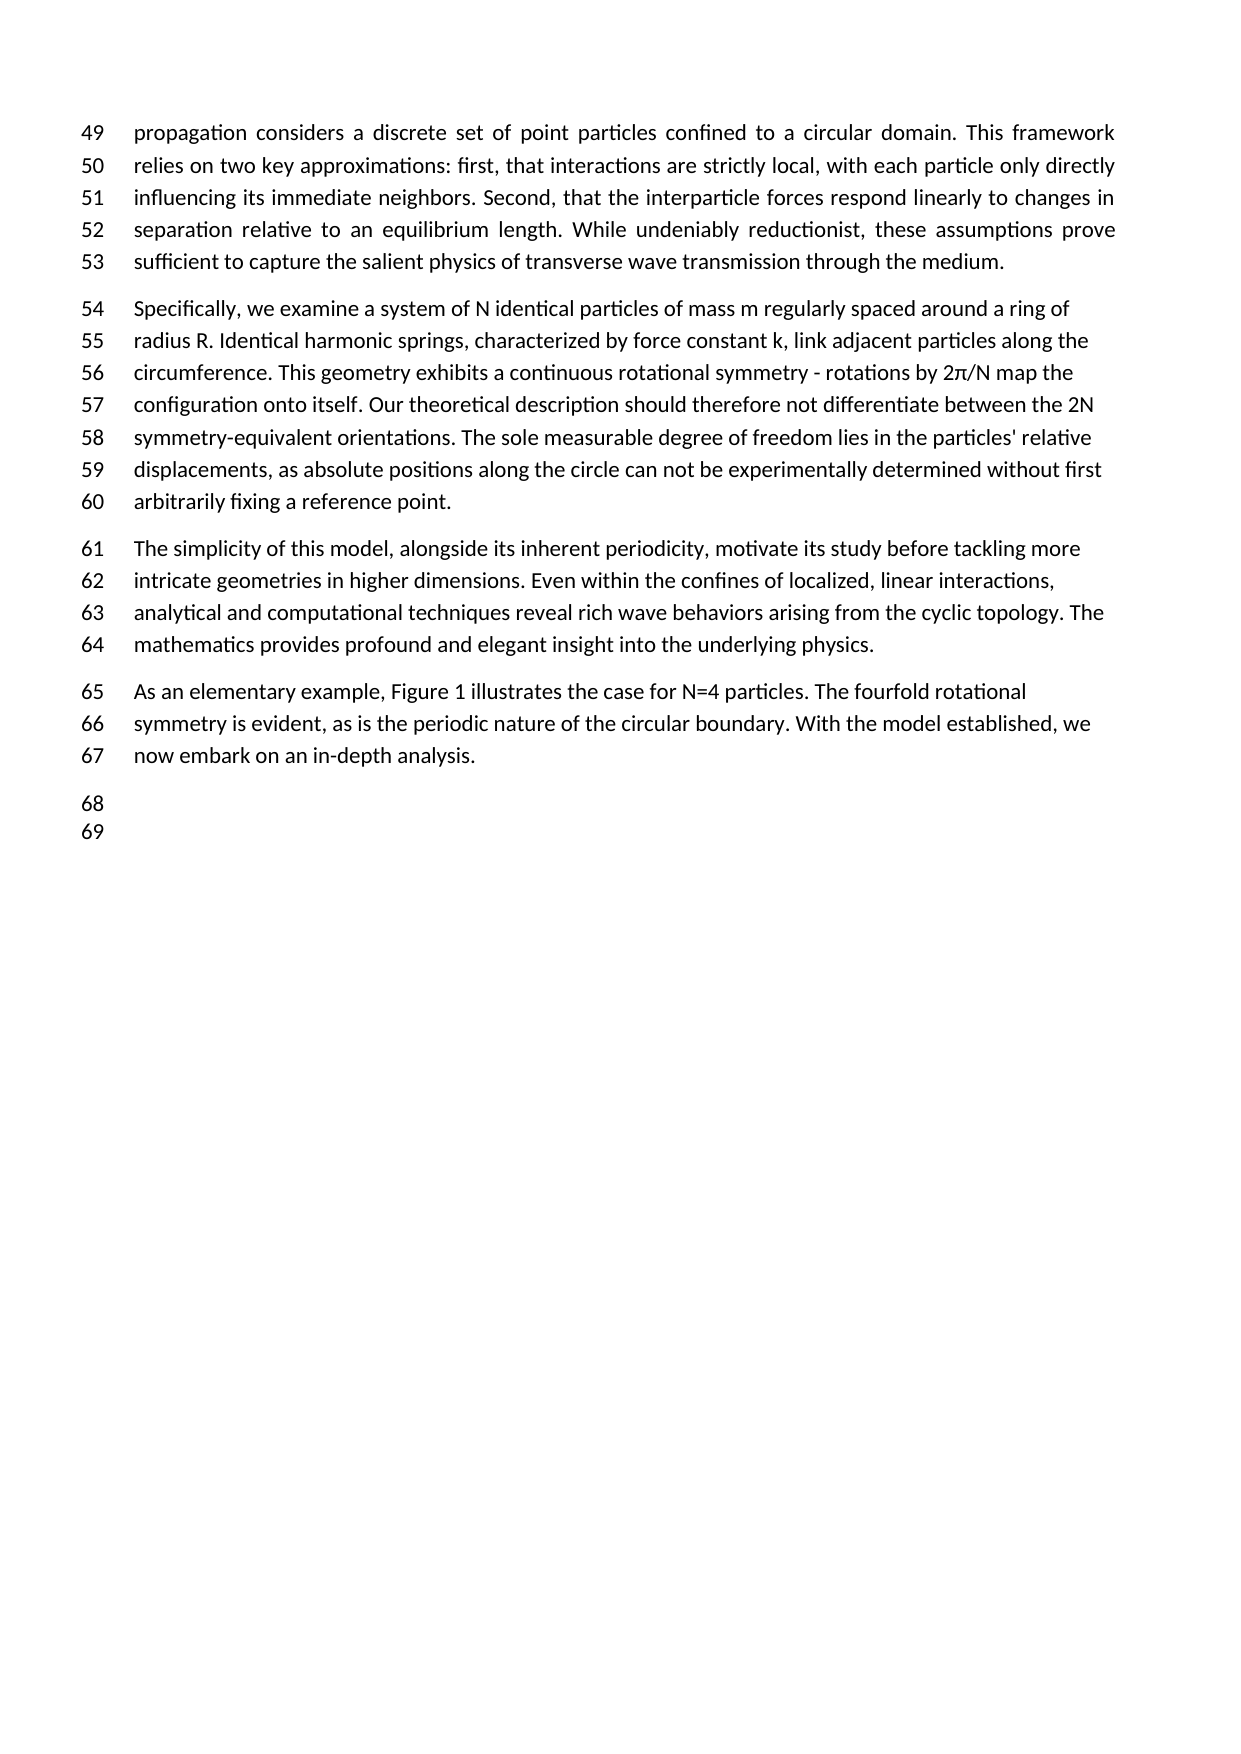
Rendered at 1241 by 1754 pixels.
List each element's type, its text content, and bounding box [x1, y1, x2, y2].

text Specifically, we examine a system of N identical particles of mass m regularly spaced around a ring of radius R. Identical harmonic springs, characterized by force constant k, link adjacent particles along the circumference. This geometry exhibits a continuous rotational symmetry - rotations by 2π/N map the configuration onto itself. Our theoretical description should therefore not differentiate between the 2N symmetry-equivalent orientations. The sole measurable degree of freedom lies in the particles' relative displacements, as absolute positions along the circle can not be experimentally determined without first arbitrarily fixing a reference point. [133, 294, 1117, 515]
text As an elementary example, Figure 1 illustrates the case for N=4 particles. The fourfold rotational symmetry is evident, as is the periodic nature of the circular boundary. With the model established, we now embark on an in-depth analysis. [133, 677, 1117, 770]
text propagation considers a discrete set of point particles confined to a circular domain. This framework relies on two key approximations: first, that interactions are strictly local, with each particle only directly influencing its immediate neighbors. Second, that the interparticle forces respond linearly to changes in separation relative to an equilibrium length. While undeniably reductionist, these assumptions prove sufficient to capture the salient physics of transverse wave transmission through the medium. [133, 118, 1117, 275]
text The simplicity of this model, alongside its inherent periodicity, motivate its study before tackling more intricate geometries in higher dimensions. Even within the confines of localized, linear interactions, analytical and computational techniques reveal rich wave behaviors arising from the cyclic topology. The mathematics provides profound and elegant insight into the underlying physics. [133, 534, 1117, 658]
